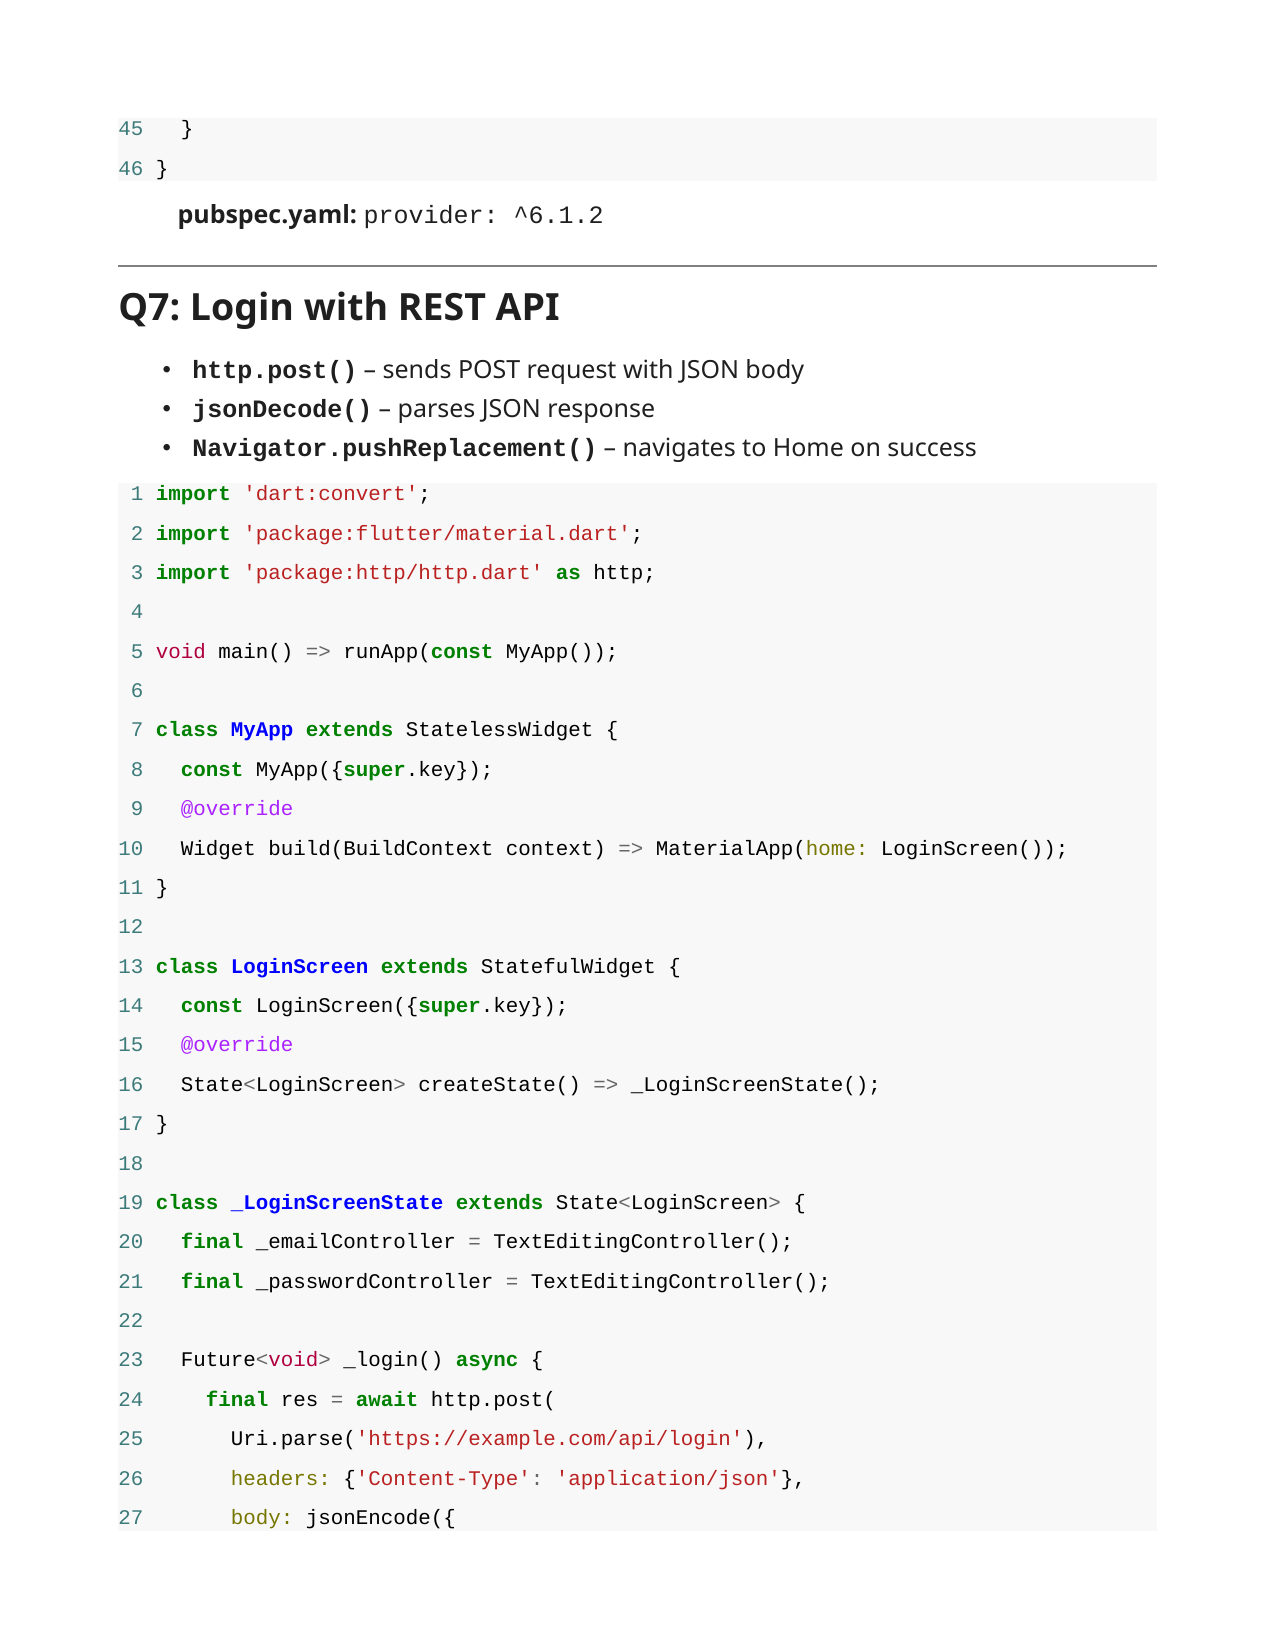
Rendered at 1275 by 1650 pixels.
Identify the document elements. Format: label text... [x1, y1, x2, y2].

text 9 @override [118, 798, 1157, 822]
text 18 [118, 1152, 1157, 1176]
list jsonDecode() – parses JSON response [162, 390, 1157, 425]
text 19 class _LoginScreenState extends State<LoginScreen> { [118, 1192, 1157, 1216]
subtitle Q7: Login with REST API [118, 281, 1157, 332]
text 15 @override [118, 1034, 1157, 1058]
text 17 } [118, 1113, 1157, 1137]
text 10 Widget build(BuildContext context) => MaterialApp(home: LoginScreen()); [118, 837, 1157, 861]
text 25 Uri.parse('https://example.com/api/login'), [118, 1428, 1157, 1452]
text 45 } [118, 118, 1157, 142]
text 4 [118, 601, 1157, 625]
text 24 final res = await http.post( [118, 1389, 1157, 1412]
list http.post() – sends POST request with JSON body [162, 351, 1157, 386]
text 11 } [118, 877, 1157, 901]
text 46 } [118, 157, 1157, 181]
text 2 import 'package:flutter/material.dart'; [118, 522, 1157, 546]
text 6 [118, 680, 1157, 704]
text 20 final _emailController = TextEditingController(); [118, 1231, 1157, 1255]
text 13 class LoginScreen extends StatefulWidget { [118, 956, 1157, 979]
text 1 import 'dart:convert'; [118, 483, 1157, 507]
text 8 const MyApp({super.key}); [118, 759, 1157, 782]
text 12 [118, 916, 1157, 940]
text 26 headers: {'Content-Type': 'application/json'}, [118, 1467, 1157, 1491]
text 16 State<LoginScreen> createState() => _LoginScreenState(); [118, 1074, 1157, 1097]
text 5 void main() => runApp(const MyApp()); [118, 641, 1157, 664]
text 7 class MyApp extends StatelessWidget { [118, 719, 1157, 743]
text 21 final _passwordController = TextEditingController(); [118, 1271, 1157, 1294]
text 27 body: jsonEncode({ [118, 1507, 1157, 1531]
list Navigator.pushReplacement() – navigates to Home on success [162, 429, 1157, 464]
text 14 const LoginScreen({super.key}); [118, 995, 1157, 1019]
text 23 Future<void> _login() async { [118, 1349, 1157, 1373]
text pubspec.yaml: provider: ^6.1.2 [177, 197, 1098, 231]
text 22 [118, 1310, 1157, 1334]
text 3 import 'package:http/http.dart' as http; [118, 562, 1157, 586]
